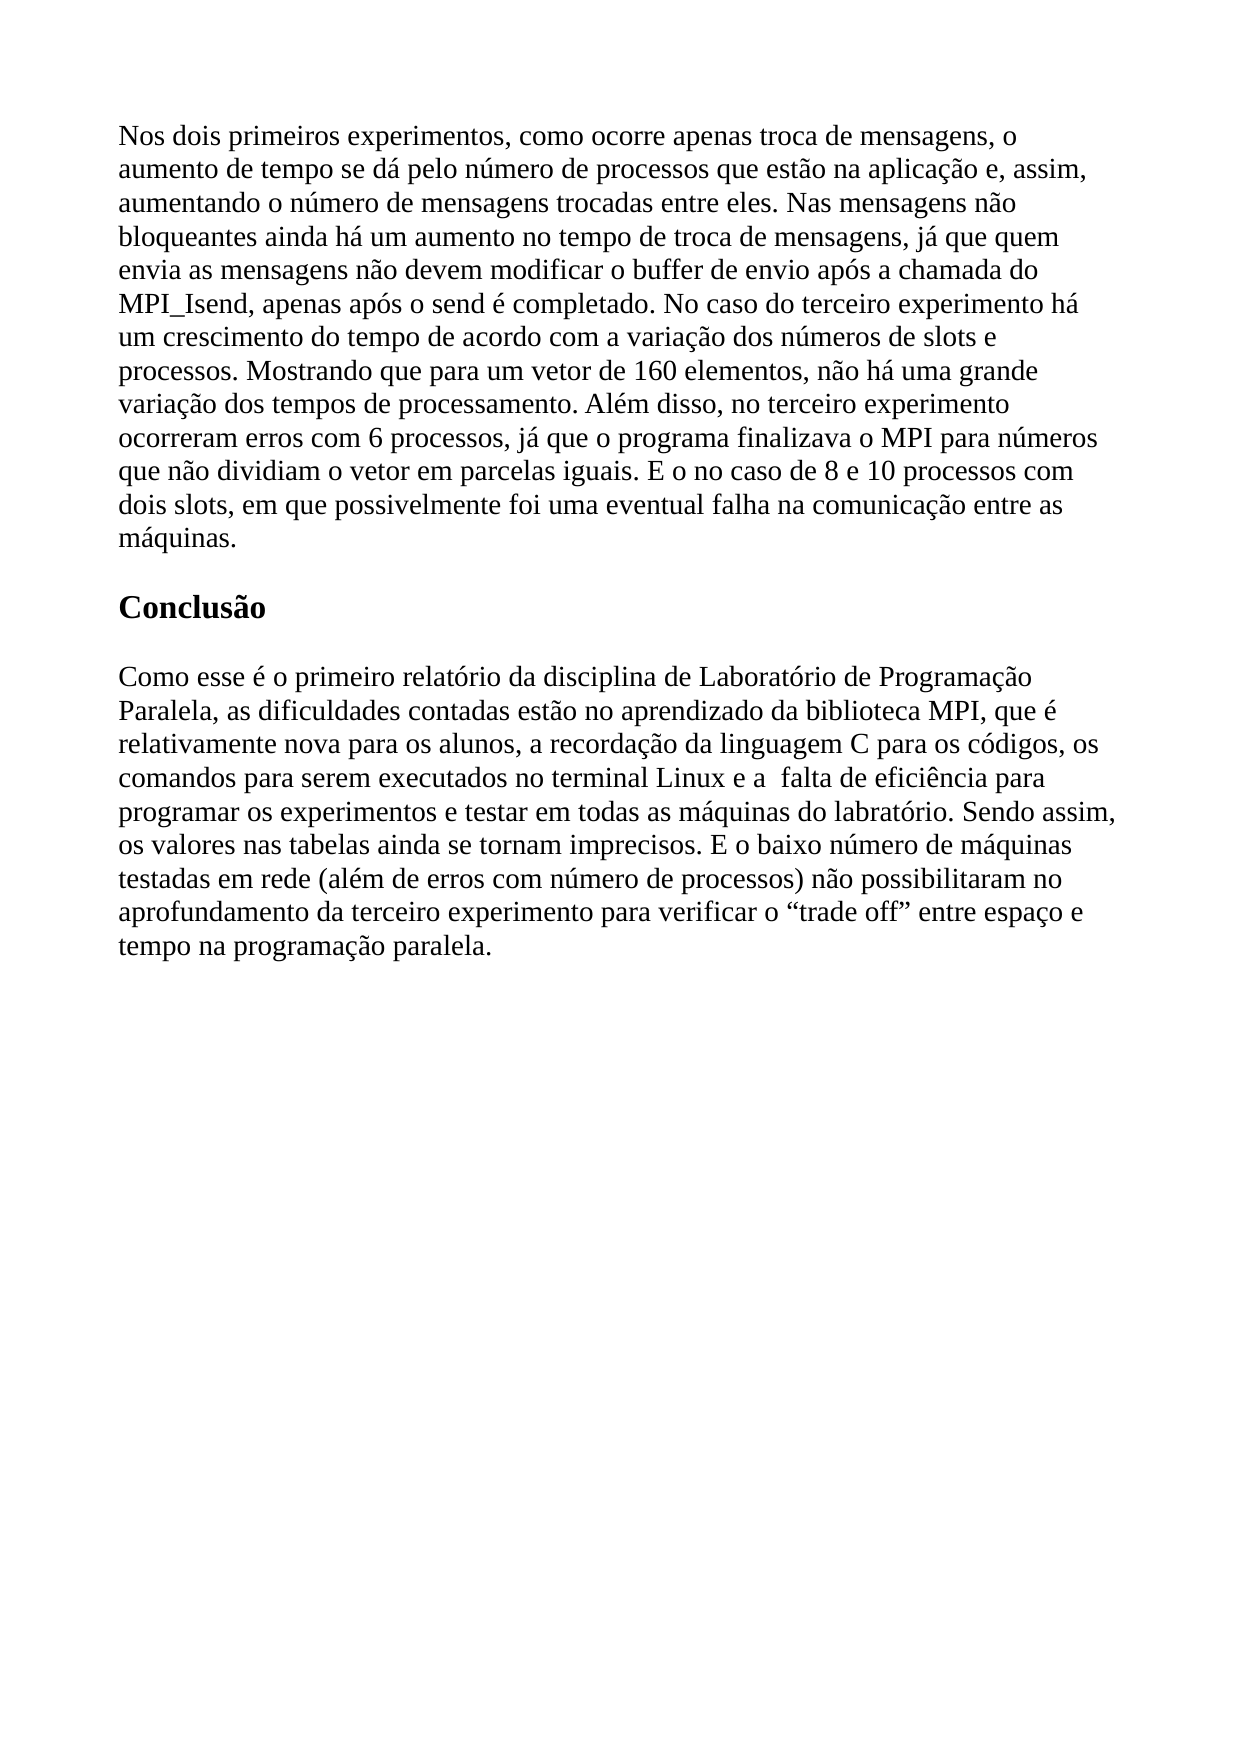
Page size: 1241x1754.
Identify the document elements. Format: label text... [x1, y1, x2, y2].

text Nos dois primeiros experimentos, como ocorre apenas troca de mensagens, o aumento de tempo se dá pelo número de processos que estão na aplicação e, assim, aumentando o número de mensagens trocadas entre eles. Nas mensagens não bloqueantes ainda há um aumento no tempo de troca de mensagens, já que quem envia as mensagens não devem modificar o buffer de envio após a chamada do MPI_Isend, apenas após o send é completado. No caso do terceiro experimento há um crescimento do tempo de acordo com a variação dos números de slots e processos. Mostrando que para um vetor de 160 elementos, não há uma grande variação dos tempos de processamento. Além disso, no terceiro experimento ocorreram erros com 6 processos, já que o programa finalizava o MPI para números que não dividiam o vetor em parcelas iguais. E o no caso de 8 e 10 processos com dois slots, em que possivelmente foi uma eventual falha na comunicação entre as máquinas. [118, 118, 1122, 554]
text Conclusão [118, 588, 1122, 626]
text Como esse é o primeiro relatório da disciplina de Laboratório de Programação Paralela, as dificuldades contadas estão no aprendizado da biblioteca MPI, que é relativamente nova para os alunos, a recordação da linguagem C para os códigos, os comandos para serem executados no terminal Linux e a falta de eficiência para programar os experimentos e testar em todas as máquinas do labratório. Sendo assim, os valores nas tabelas ainda se tornam imprecisos. E o baixo número de máquinas testadas em rede (além de erros com número de processos) não possibilitaram no aprofundamento da terceiro experimento para verificar o “trade off” entre espaço e tempo na programação paralela. [118, 659, 1122, 961]
